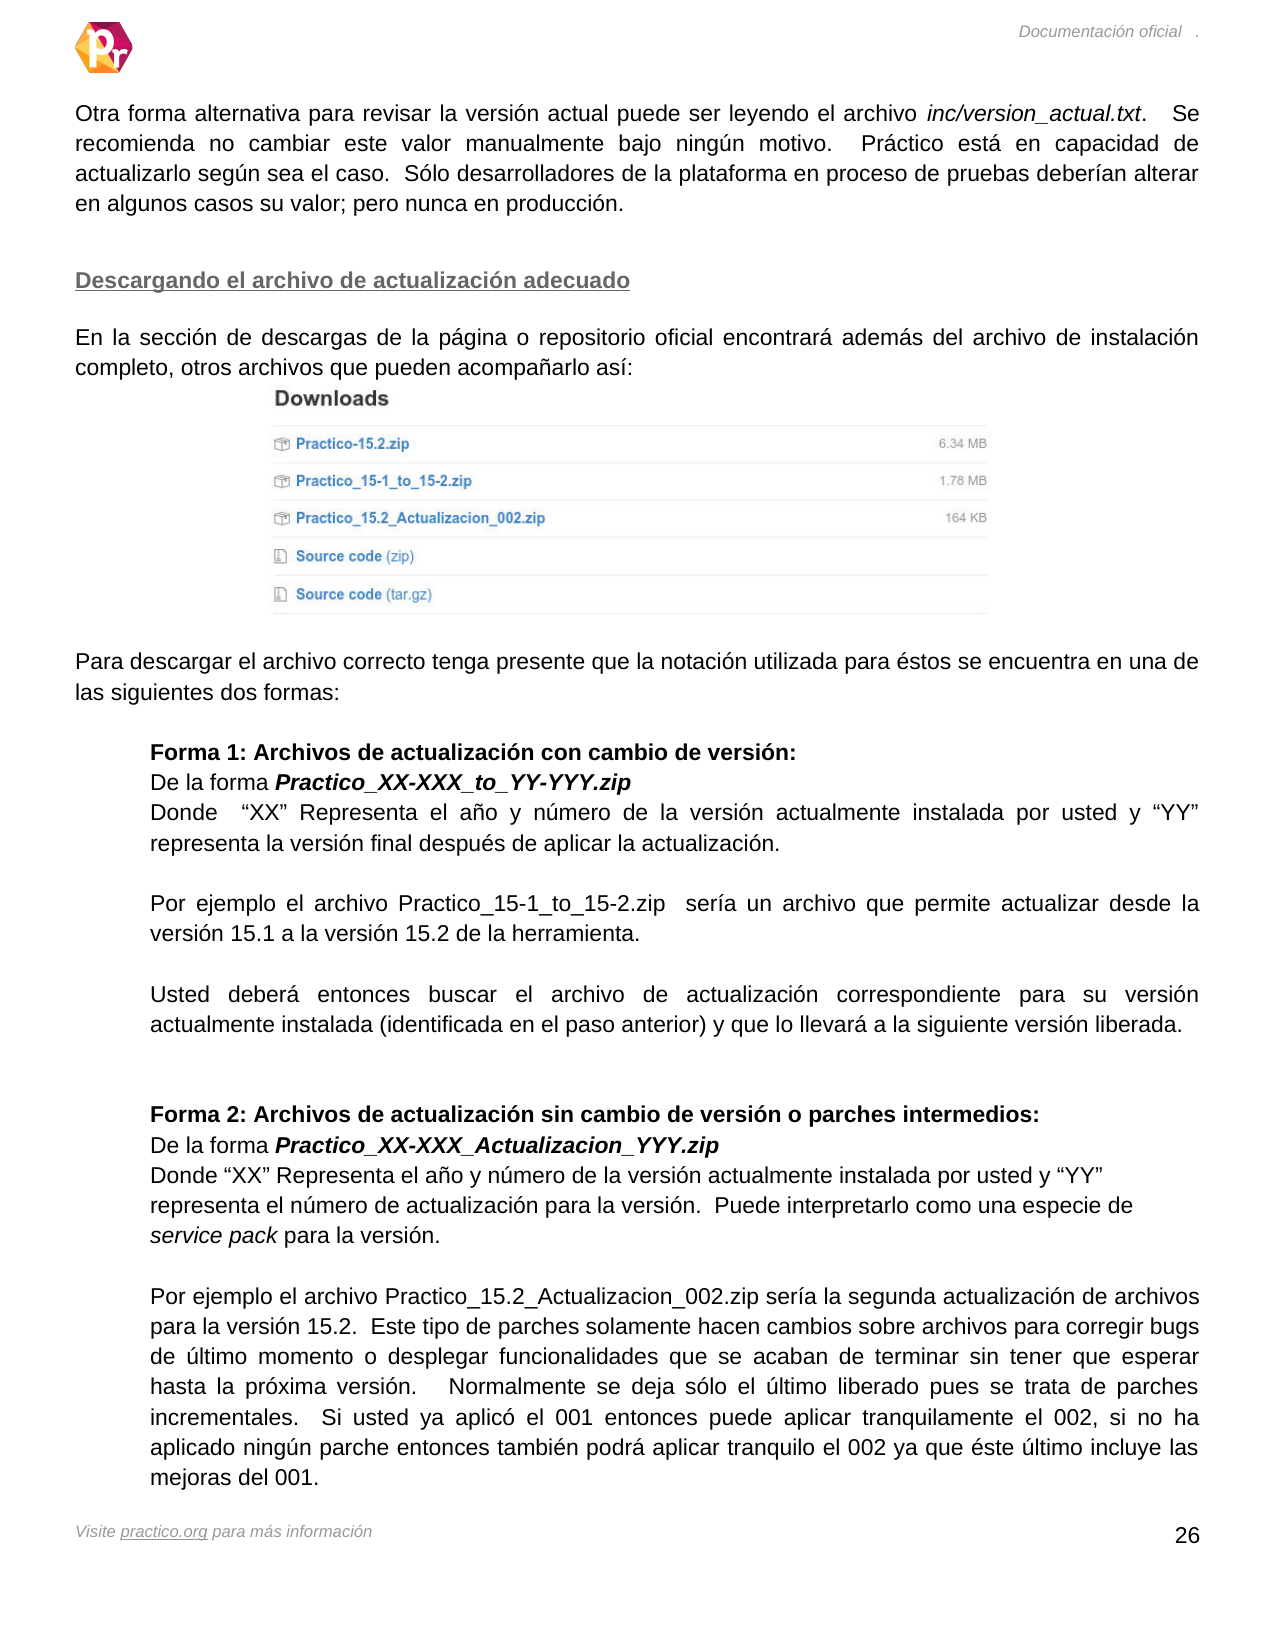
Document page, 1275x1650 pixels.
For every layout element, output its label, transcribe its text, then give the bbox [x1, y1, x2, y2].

text Forma 1: Archivos de actualización con cambio de versión: [150, 739, 1200, 765]
text Para descargar el archivo correcto tenga presente que la notación utilizada para éstos se encuentra en una de las siguientes dos formas: [75, 648, 1200, 705]
text Donde “XX” Representa el año y número de la versión actualmente instalada por usted y “YY” representa el número de actualización para la versión. Puede interpretarlo como una especie de service pack para la versión. [150, 1162, 1200, 1248]
text Otra forma alternativa para revisar la versión actual puede ser leyendo el archivo inc/version_actual.txt. Se recomienda no cambiar este valor manualmente bajo ningún motivo. Práctico está en capacidad de actualizarlo según sea el caso. Sólo desarrolladores de la plataforma en proceso de pruebas deberían alterar en algunos casos su valor; pero nunca en producción. [75, 99, 1200, 216]
picture [260, 384, 1015, 615]
text De la forma Practico_XX-XXX_to_YY-YYY.zip [150, 769, 1200, 795]
text Por ejemplo el archivo Practico_15.2_Actualizacion_002.zip sería la segunda actualización de archivos para la versión 15.2. Este tipo de parches solamente hacen cambios sobre archivos para corregir bugs de último momento o desplegar funcionalidades que se acaban de terminar sin tener que esperar hasta la próxima versión. Normalmente se deja sólo el último liberado pues se trata de parches incrementales. Si usted ya aplicó el 001 entonces puede aplicar tranquilamente el 002, si no ha aplicado ningún parche entonces también podrá aplicar tranquilo el 002 ya que éste último incluye las mejoras del 001. [150, 1283, 1200, 1490]
text Usted deberá entonces buscar el archivo de actualización correspondiente para su versión actualmente instalada (identificada en el paso anterior) y que lo llevará a la siguiente versión liberada. [150, 981, 1200, 1037]
text De la forma Practico_XX-XXX_Actualizacion_YYY.zip [150, 1132, 1200, 1158]
text En la sección de descargas de la página o repositorio oficial encontrará además del archivo de instalación completo, otros archivos que pueden acompañarlo así: [75, 324, 1200, 380]
text Donde “XX” Representa el año y número de la versión actualmente instalada por usted y “YY” representa la versión final después de aplicar la actualización. [150, 799, 1200, 856]
text Por ejemplo el archivo Practico_15-1_to_15-2.zip sería un archivo que permite actualizar desde la versión 15.1 a la versión 15.2 de la herramienta. [150, 890, 1200, 946]
subtitle Descargando el archivo de actualización adecuado [75, 267, 1200, 293]
text Forma 2: Archivos de actualización sin cambio de versión o parches intermedios: [150, 1101, 1200, 1128]
picture [75, 22, 133, 73]
